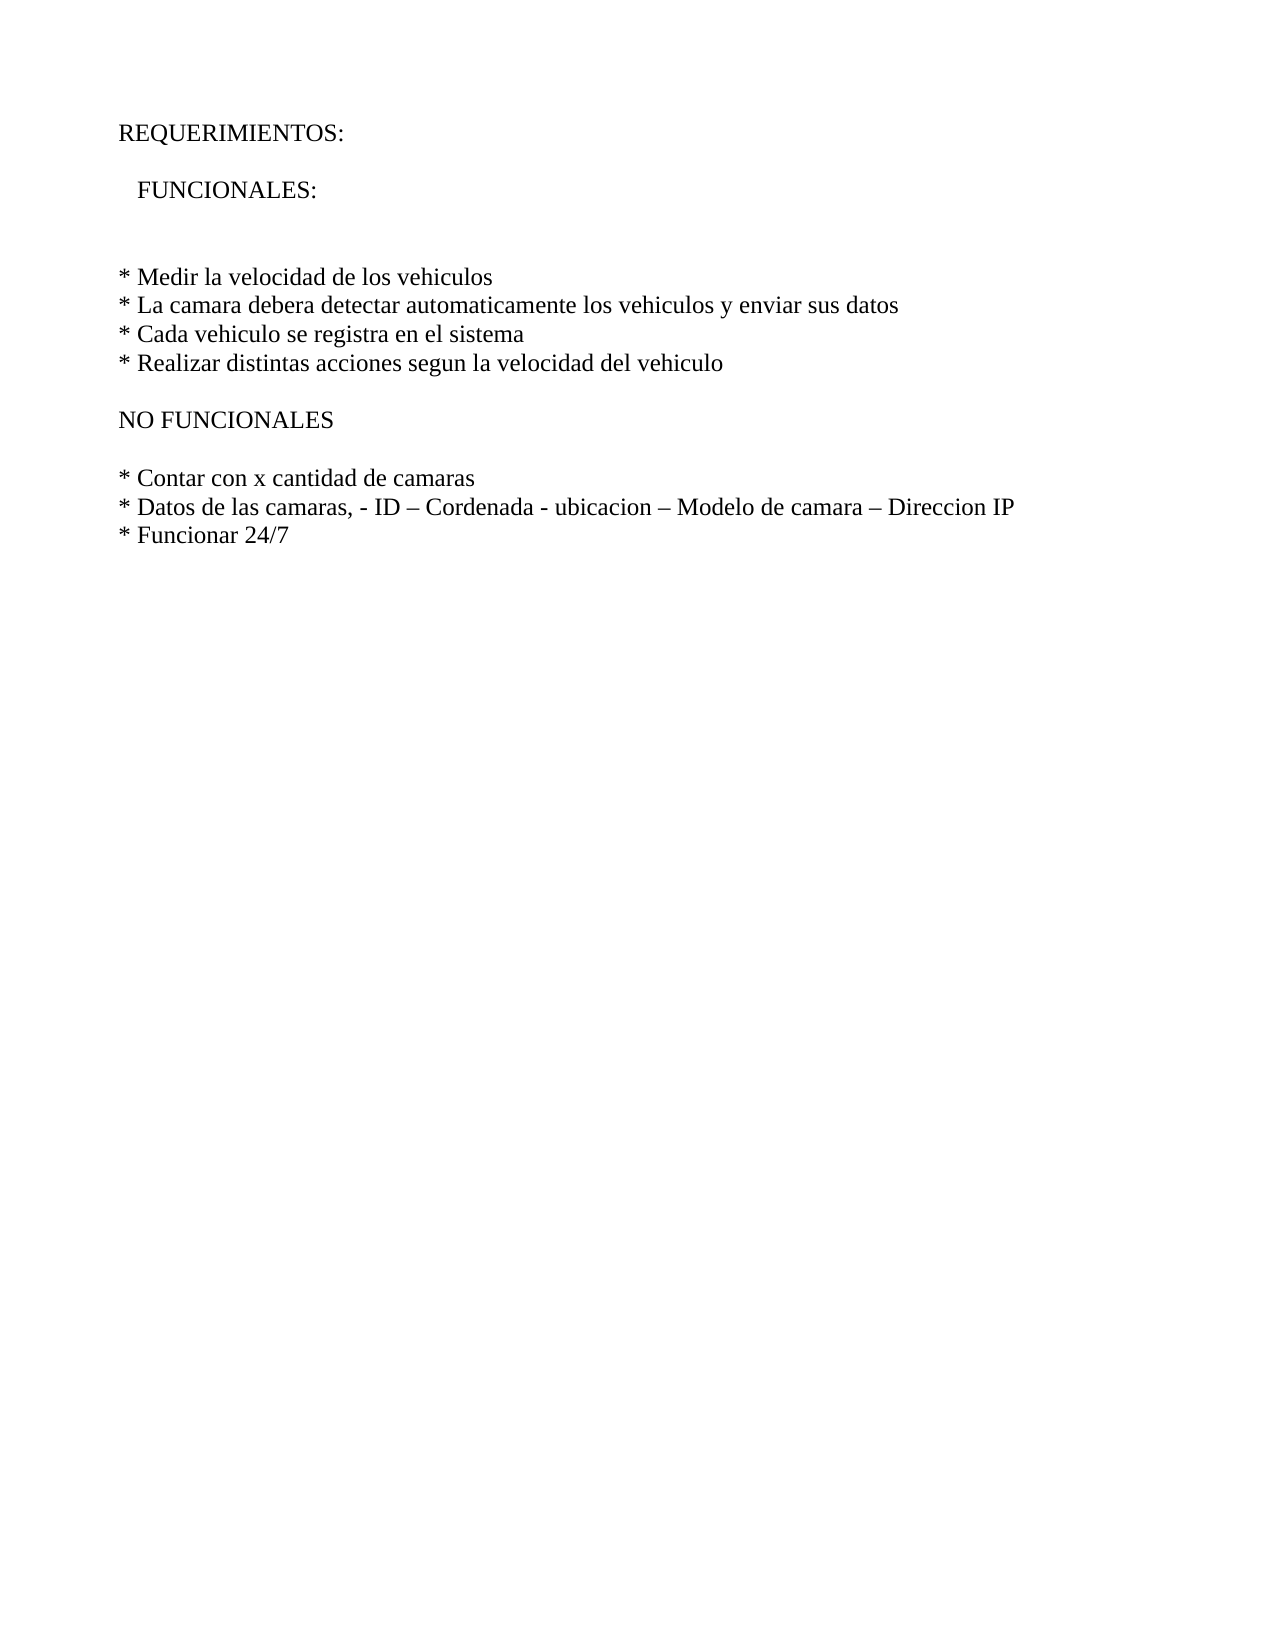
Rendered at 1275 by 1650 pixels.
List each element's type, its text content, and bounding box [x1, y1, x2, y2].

text * Realizar distintas acciones segun la velocidad del vehiculo [118, 348, 1157, 377]
text FUNCIONALES: [118, 176, 1157, 204]
text * Datos de las camaras, - ID – Cordenada - ubicacion – Modelo de camara – Direccion IP [118, 492, 1157, 521]
text * La camara debera detectar automaticamente los vehiculos y enviar sus datos [118, 291, 1157, 319]
text * Cada vehiculo se registra en el sistema [118, 319, 1157, 348]
text * Funcionar 24/7 [118, 521, 1157, 549]
text NO FUNCIONALES [118, 406, 1157, 434]
text * Contar con x cantidad de camaras [118, 463, 1157, 492]
text * Medir la velocidad de los vehiculos [118, 262, 1157, 291]
text REQUERIMIENTOS: [118, 118, 1157, 147]
